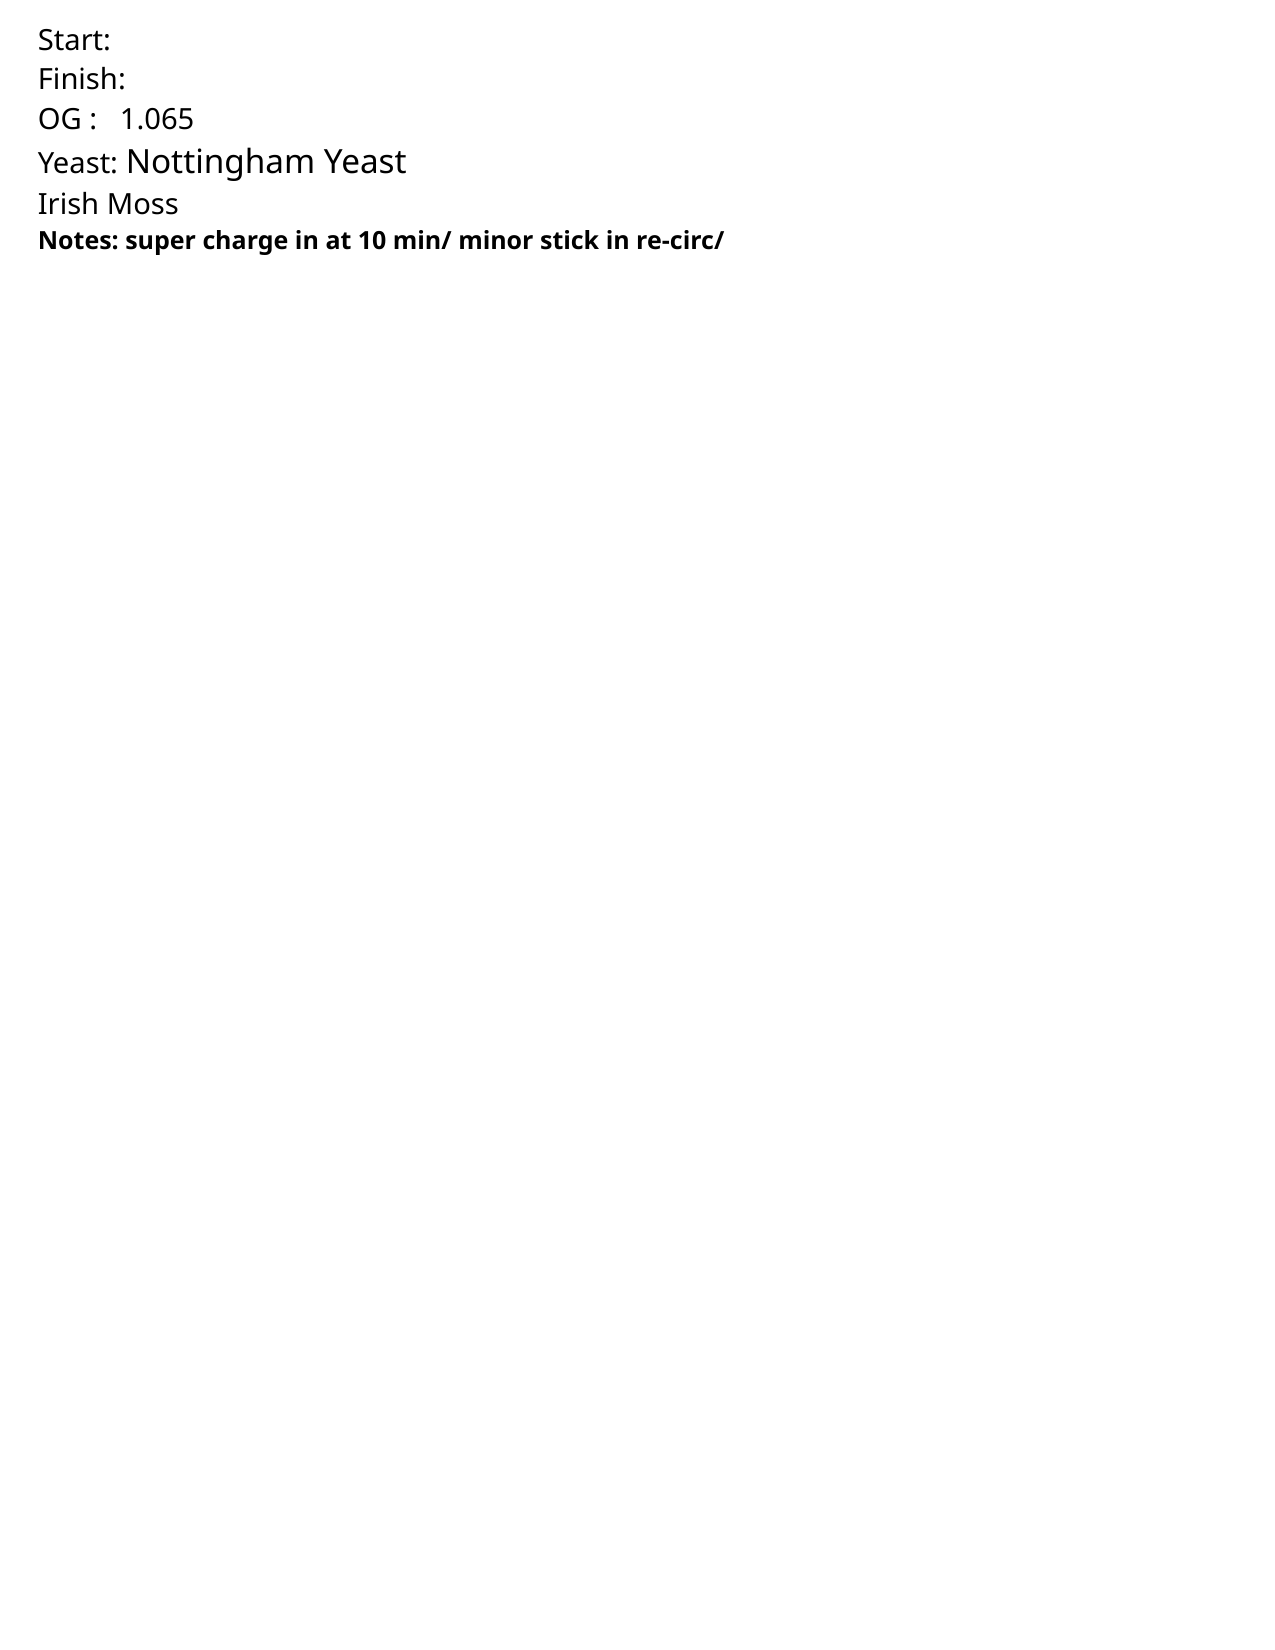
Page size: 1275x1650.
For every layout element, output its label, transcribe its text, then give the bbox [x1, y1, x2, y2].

text Notes: super charge in at 10 min/ minor stick in re-circ/ [38, 223, 1237, 257]
text Start: [38, 19, 1237, 58]
text OG : 1.065 [38, 98, 1237, 138]
text Irish Moss [38, 183, 1237, 223]
text Finish: [38, 58, 1237, 98]
text Yeast: Nottingham Yeast [38, 138, 1237, 183]
